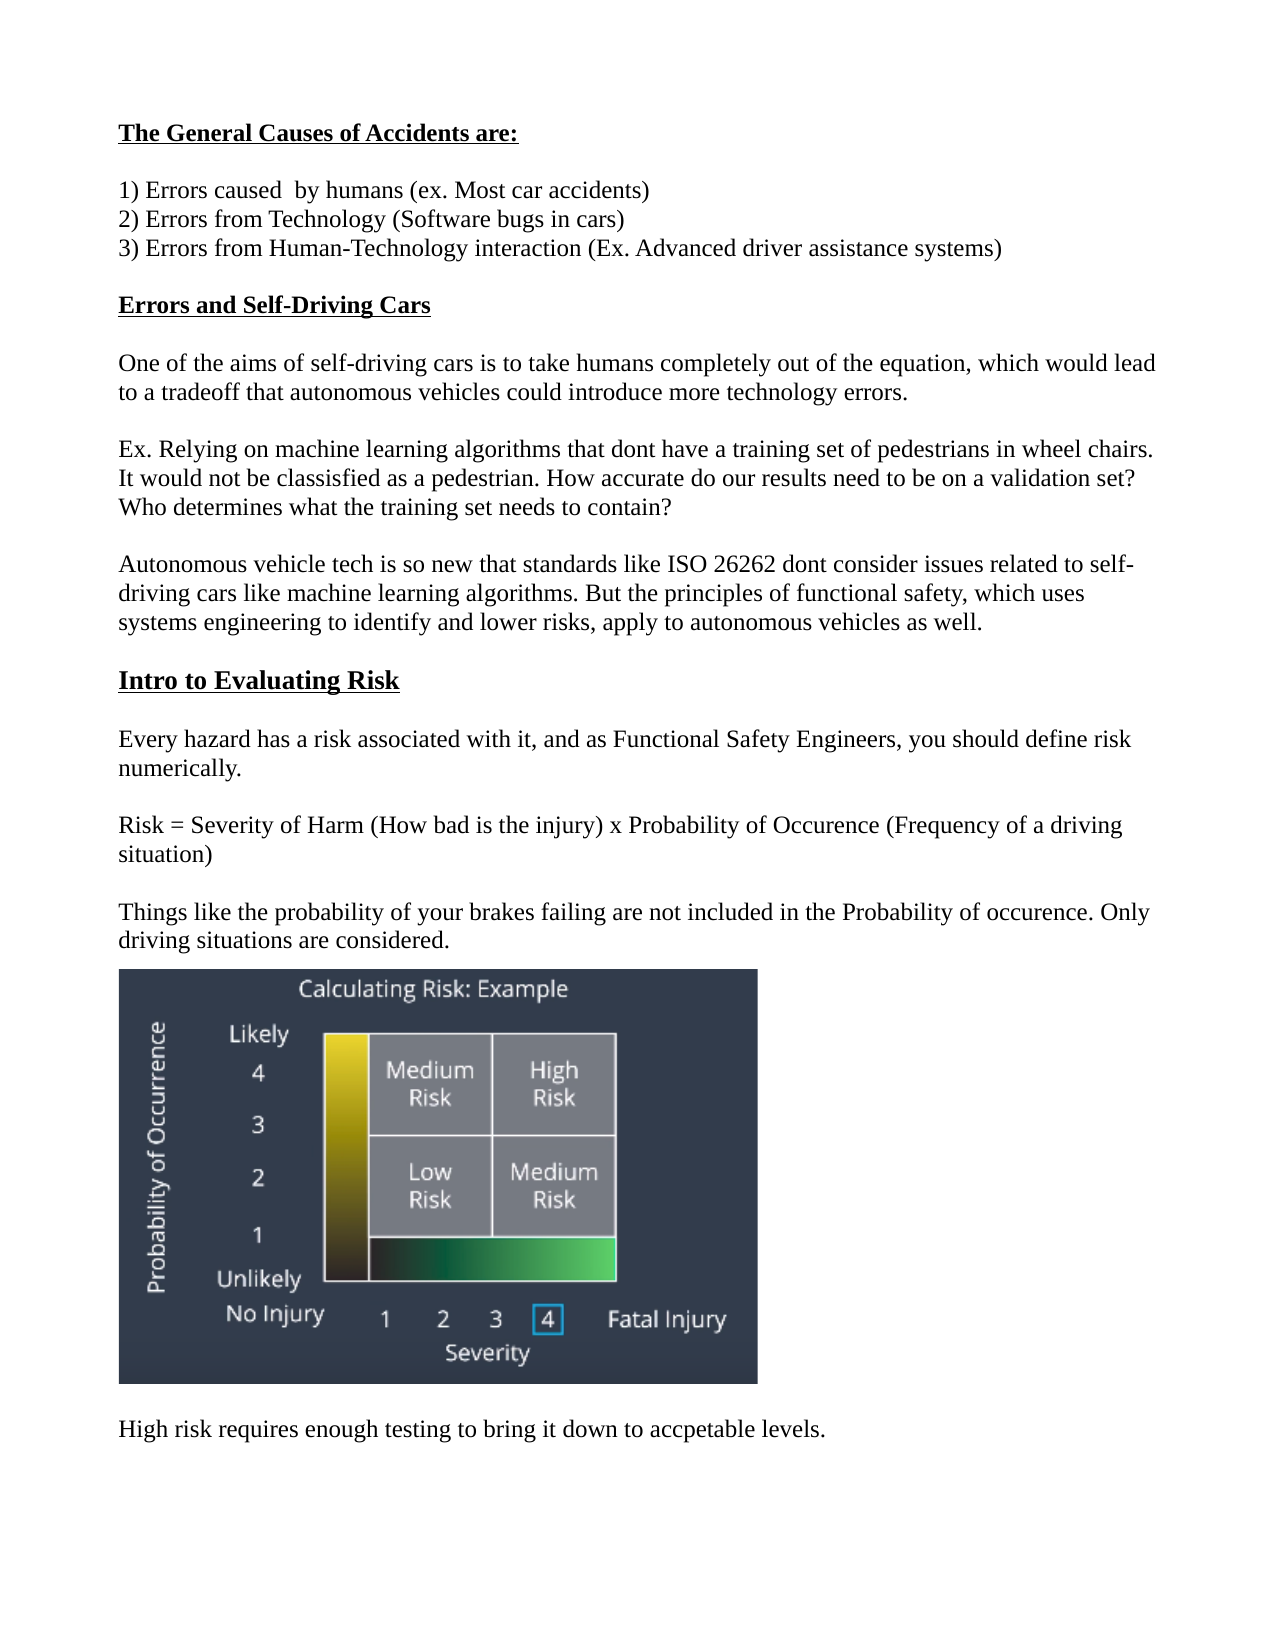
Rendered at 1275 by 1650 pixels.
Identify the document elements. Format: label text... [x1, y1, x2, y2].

text Every hazard has a risk associated with it, and as Functional Safety Engineers, you should define risk numerically. [118, 724, 1157, 782]
text The General Causes of Accidents are: [118, 118, 1157, 147]
picture [118, 969, 758, 1384]
text High risk requires enough testing to bring it down to accpetable levels. [118, 1414, 1157, 1443]
text 2) Errors from Technology (Software bugs in cars) [118, 204, 1157, 233]
text Autonomous vehicle tech is so new that standards like ISO 26262 dont consider issues related to self-driving cars like machine learning algorithms. But the principles of functional safety, which uses systems engineering to identify and lower risks, apply to autonomous vehicles as well. [118, 549, 1157, 636]
text Ex. Relying on machine learning algorithms that dont have a training set of pedestrians in wheel chairs. It would not be classisfied as a pedestrian. How accurate do our results need to be on a validation set? Who determines what the training set needs to contain? [118, 434, 1157, 521]
text Risk = Severity of Harm (How bad is the injury) x Probability of Occurence (Frequency of a driving situation) [118, 811, 1157, 868]
text 1) Errors caused by humans (ex. Most car accidents) [118, 176, 1157, 204]
text Errors and Self-Driving Cars [118, 291, 1157, 319]
text Things like the probability of your brakes failing are not included in the Probability of occurence. Only driving situations are considered. [118, 897, 1157, 954]
text 3) Errors from Human-Technology interaction (Ex. Advanced driver assistance systems) [118, 233, 1157, 262]
text One of the aims of self-driving cars is to take humans completely out of the equation, which would lead to a tradeoff that autonomous vehicles could introduce more technology errors. [118, 348, 1157, 406]
text Intro to Evaluating Risk [118, 664, 1157, 696]
